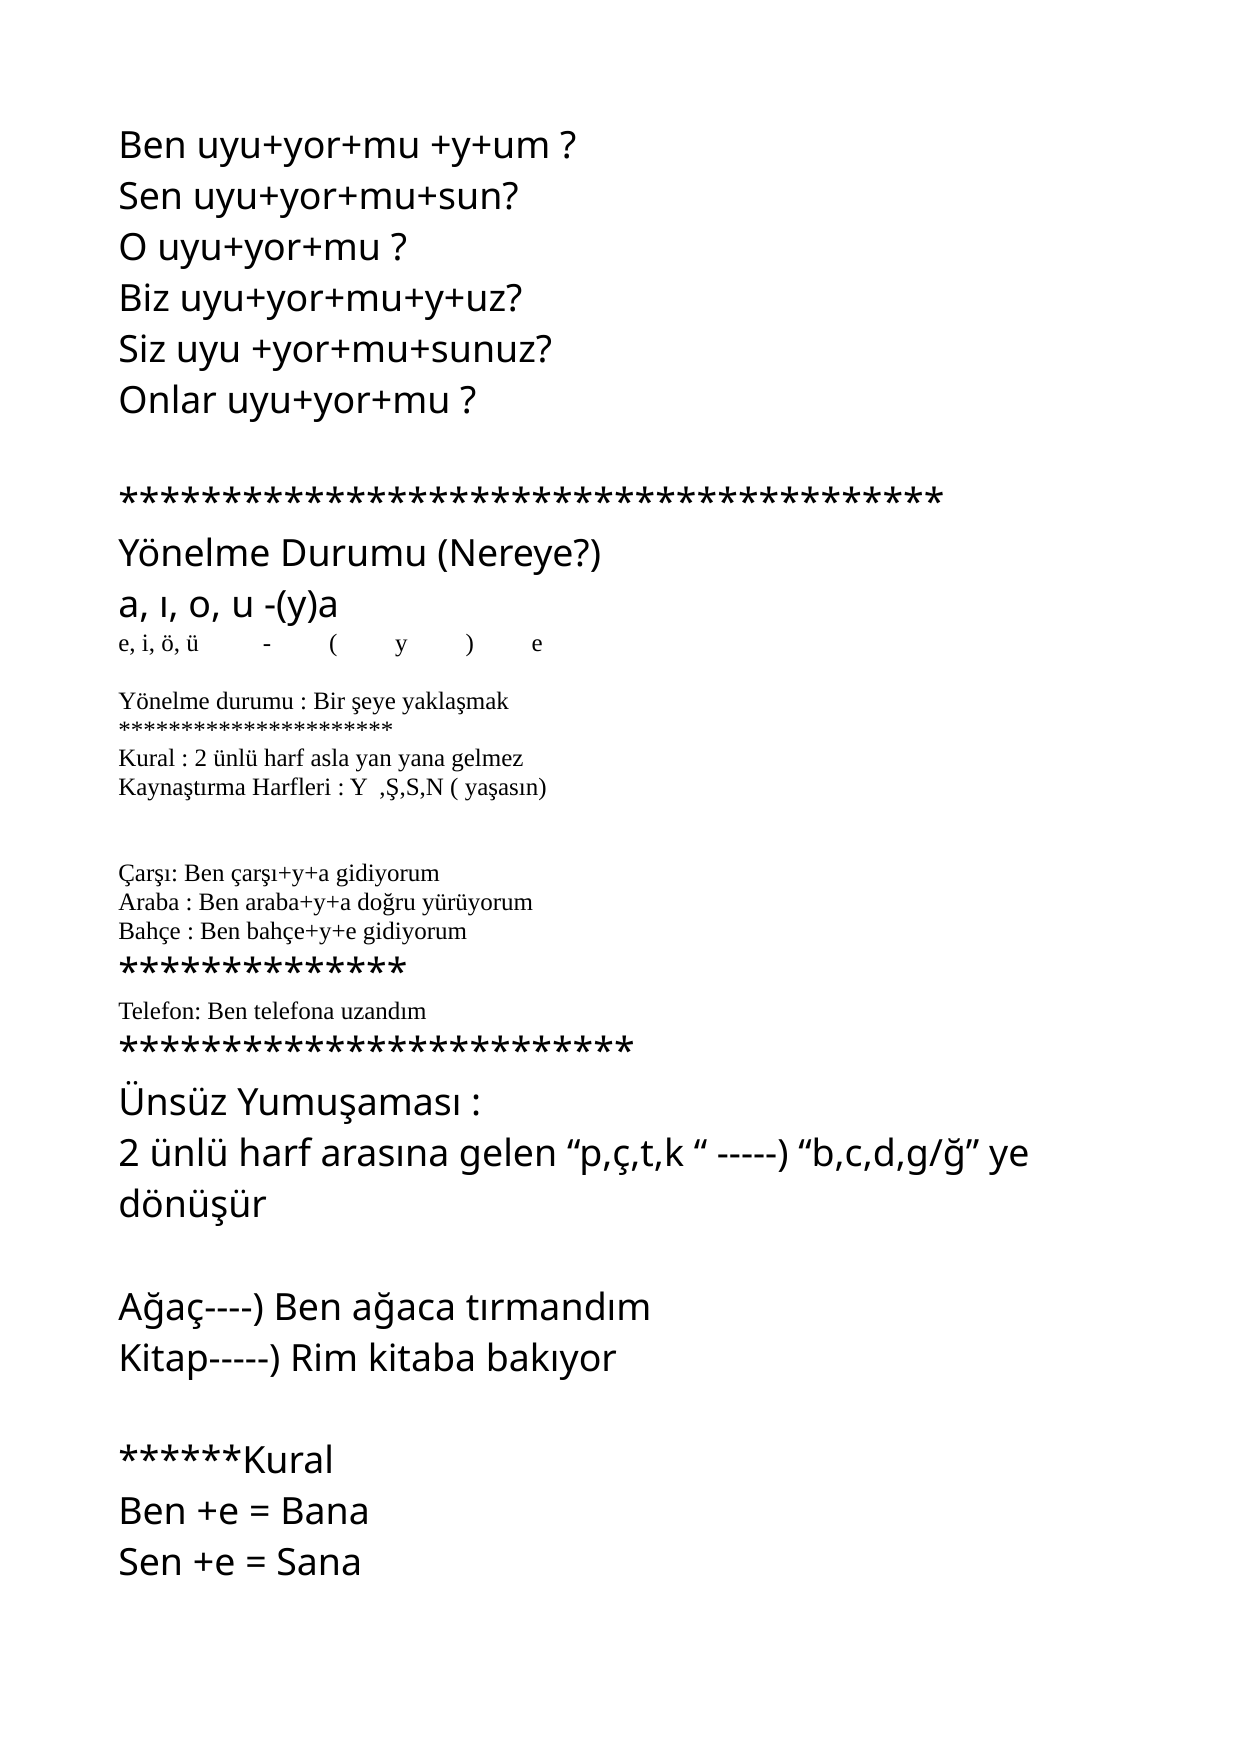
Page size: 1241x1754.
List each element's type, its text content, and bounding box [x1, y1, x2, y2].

text Biz uyu+yor+mu+y+uz? [118, 271, 1122, 322]
text Kitap-----) Rim kitaba bakıyor [118, 1331, 1122, 1382]
text Yönelme Durumu (Nereye?) [118, 526, 1122, 577]
text **************************************** [118, 475, 1122, 526]
text Çarşı: Ben çarşı+y+a gidiyorum [118, 858, 1122, 887]
text ********************** [118, 715, 1122, 743]
text 2 ünlü harf arasına gelen “p,ç,t,k “ -----) “b,c,d,g/ğ” ye dönüşür [118, 1127, 1122, 1229]
text Sen uyu+yor+mu+sun? [118, 169, 1122, 220]
text ******Kural [118, 1433, 1122, 1484]
text e, i, ö, ü -(y)e [118, 628, 1122, 657]
text Kural : 2 ünlü harf asla yan yana gelmez [118, 743, 1122, 772]
text Yönelme durumu : Bir şeye yaklaşmak [118, 686, 1122, 715]
text Ben +e = Bana [118, 1484, 1122, 1535]
text ************************* [118, 1024, 1122, 1076]
text Telefon: Ben telefona uzandım [118, 996, 1122, 1024]
text Kaynaştırma Harfleri : Y ,Ş,S,N ( yaşasın) [118, 772, 1122, 801]
text Ünsüz Yumuşaması : [118, 1076, 1122, 1127]
text Araba : Ben araba+y+a doğru yürüyorum [118, 887, 1122, 916]
text ************** [118, 945, 1122, 996]
text Onlar uyu+yor+mu ? [118, 373, 1122, 424]
text a, ı, o, u -(y)a [118, 577, 1122, 628]
text Bahçe : Ben bahçe+y+e gidiyorum [118, 916, 1122, 945]
text Ağaç----) Ben ağaca tırmandım [118, 1280, 1122, 1331]
text O uyu+yor+mu ? [118, 220, 1122, 271]
text Ben uyu+yor+mu +y+um ? [118, 118, 1122, 169]
text Sen +e = Sana [118, 1535, 1122, 1586]
text Siz uyu +yor+mu+sunuz? [118, 322, 1122, 373]
